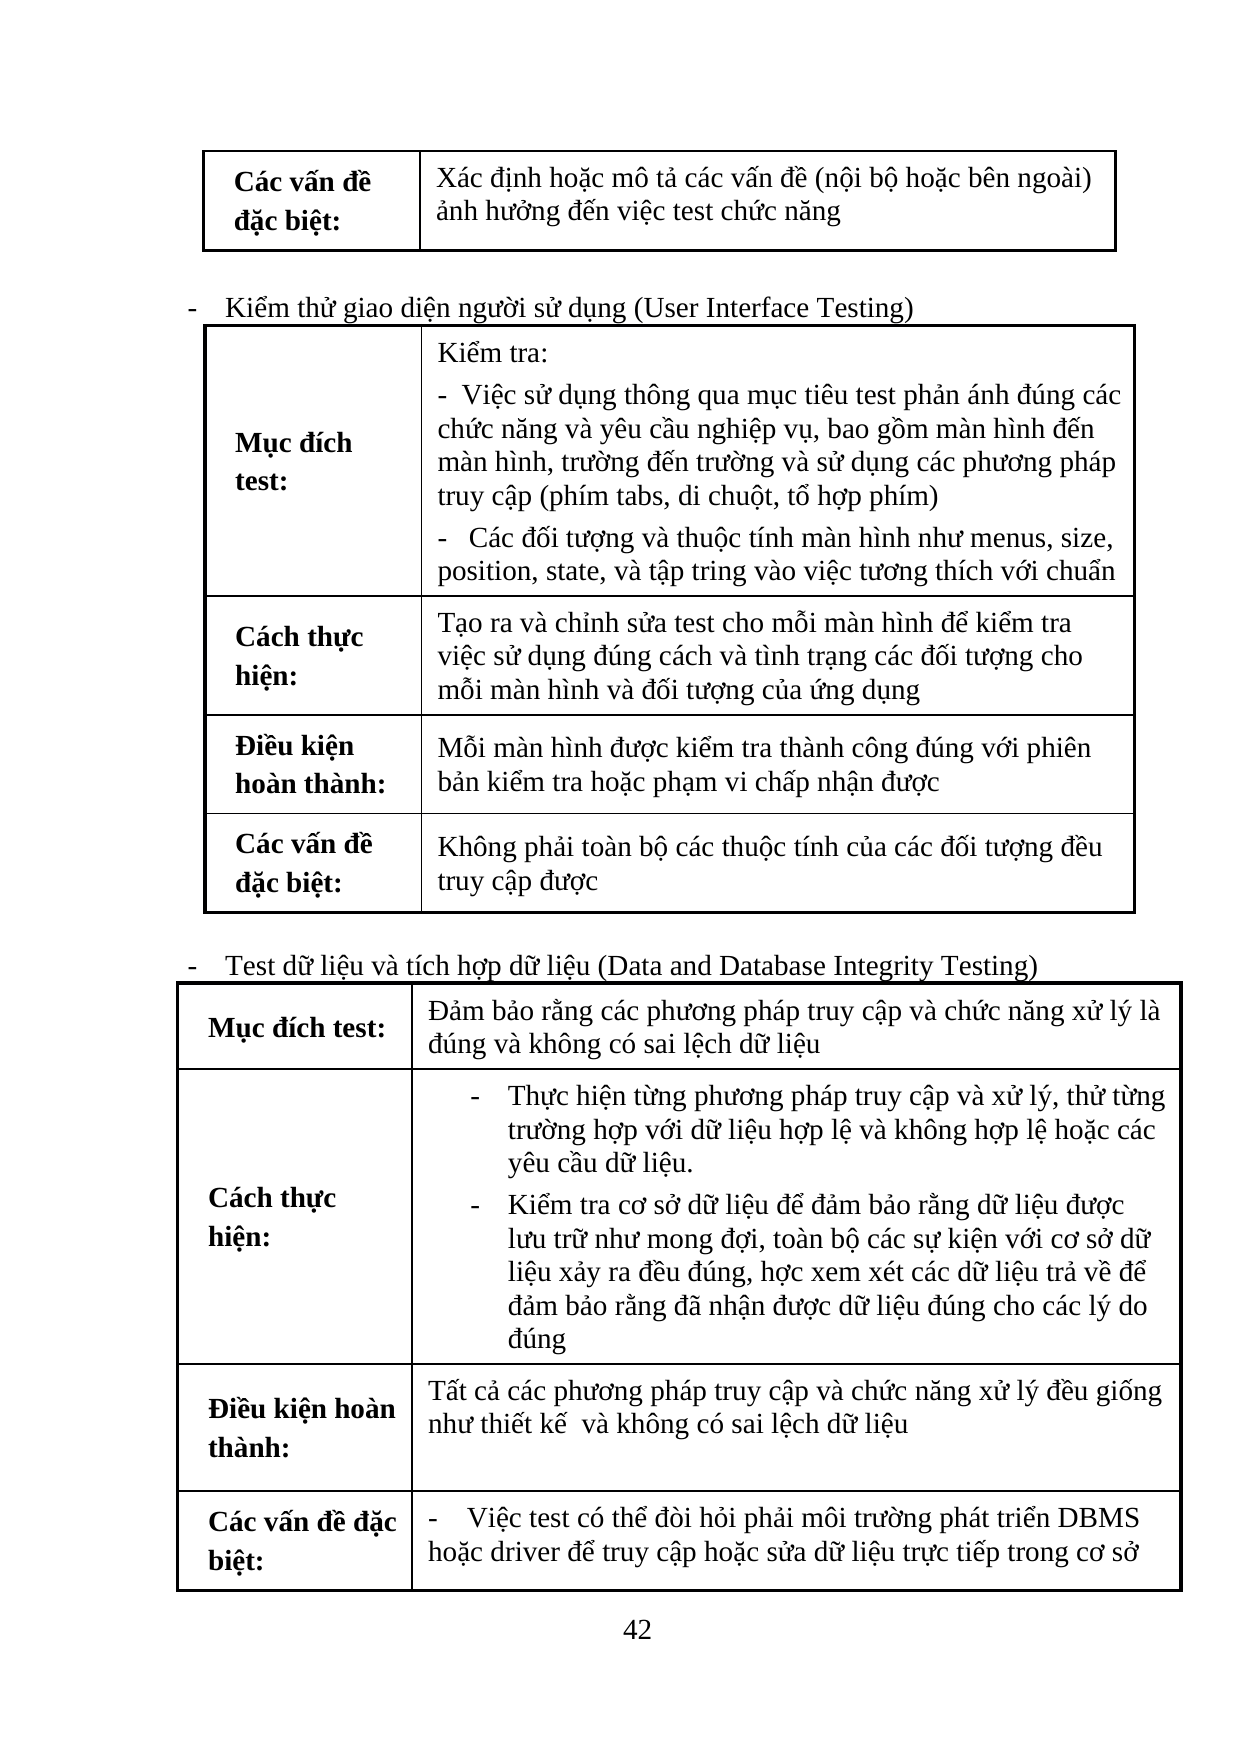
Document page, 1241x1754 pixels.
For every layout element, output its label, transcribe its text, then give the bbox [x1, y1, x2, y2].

table_cell Mỗi màn hình được kiểm tra thành công đúng với phiên bản kiểm tra hoặc phạm vi chấp nhận được [422, 716, 1133, 813]
table_header Mục đích test: [179, 985, 411, 1068]
table_cell Cách thực hiện: [179, 1070, 411, 1363]
table_cell Các vấn đề đặc biệt: [179, 1492, 411, 1589]
list Kiểm thử giao diện người sử dụng (User Interface Testing) [187, 290, 1125, 324]
table_cell Không phải toàn bộ các thuộc tính của các đối tượng đều truy cập được [422, 814, 1133, 911]
table_cell Các vấn đề đặc biệt: [207, 814, 421, 911]
table_cell Các vấn đề đặc biệt: [205, 152, 419, 249]
table_header Mục đích test: [207, 327, 421, 595]
table_cell - Việc test có thể đòi hỏi phải môi trường phát triển DBMS hoặc driver để truy cập hoặc sửa dữ liệu trực tiếp trong cơ sở [413, 1492, 1179, 1589]
table_header Đảm bảo rằng các phương pháp truy cập và chức năng xử lý là đúng và không có sai lệch dữ liệu [413, 985, 1179, 1068]
table_cell Điều kiện hoàn thành: [179, 1365, 411, 1490]
table_cell Điều kiện hoàn thành: [207, 716, 421, 813]
table_cell Cách thực hiện: [207, 597, 421, 714]
list Test dữ liệu và tích hợp dữ liệu (Data and Database Integrity Testing) [187, 948, 1125, 981]
table_header Kiểm tra: - Việc sử dụng thông qua mục tiêu test phản ánh đúng các chức năng và yêu cầu nghiệp vụ, bao gồm màn hình đến màn hình, trường đến trường và sử dụng các phương pháp truy cập (phím tabs, di chuột, tổ hợp phím) - Các đối tượng và thuộc tính màn hình như menus, size, position, state, và tập tring vào việc tương thích với chuẩn [422, 327, 1133, 595]
table_cell Xác định hoặc mô tả các vấn đề (nội bộ hoặc bên ngoài) ảnh hưởng đến việc test chức năng [421, 152, 1114, 249]
table_cell Tạo ra và chỉnh sửa test cho mỗi màn hình để kiểm tra việc sử dụng đúng cách và tình trạng các đối tượng cho mỗi màn hình và đối tượng của ứng dụng [422, 597, 1133, 714]
table_cell Thực hiện từng phương pháp truy cập và xử lý, thử từng trường hợp với dữ liệu hợp lệ và không hợp lệ hoặc các yêu cầu dữ liệu. Kiểm tra cơ sở dữ liệu để đảm bảo rằng dữ liệu được lưu trữ như mong đợi, toàn bộ các sự kiện với cơ sở dữ liệu xảy ra đều đúng, hợc xem xét các dữ liệu trả về để đảm bảo rằng đã nhận được dữ liệu đúng cho các lý do đúng [413, 1070, 1179, 1363]
table_cell Tất cả các phương pháp truy cập và chức năng xử lý đều giống như thiết kế và không có sai lệch dữ liệu [413, 1365, 1179, 1490]
